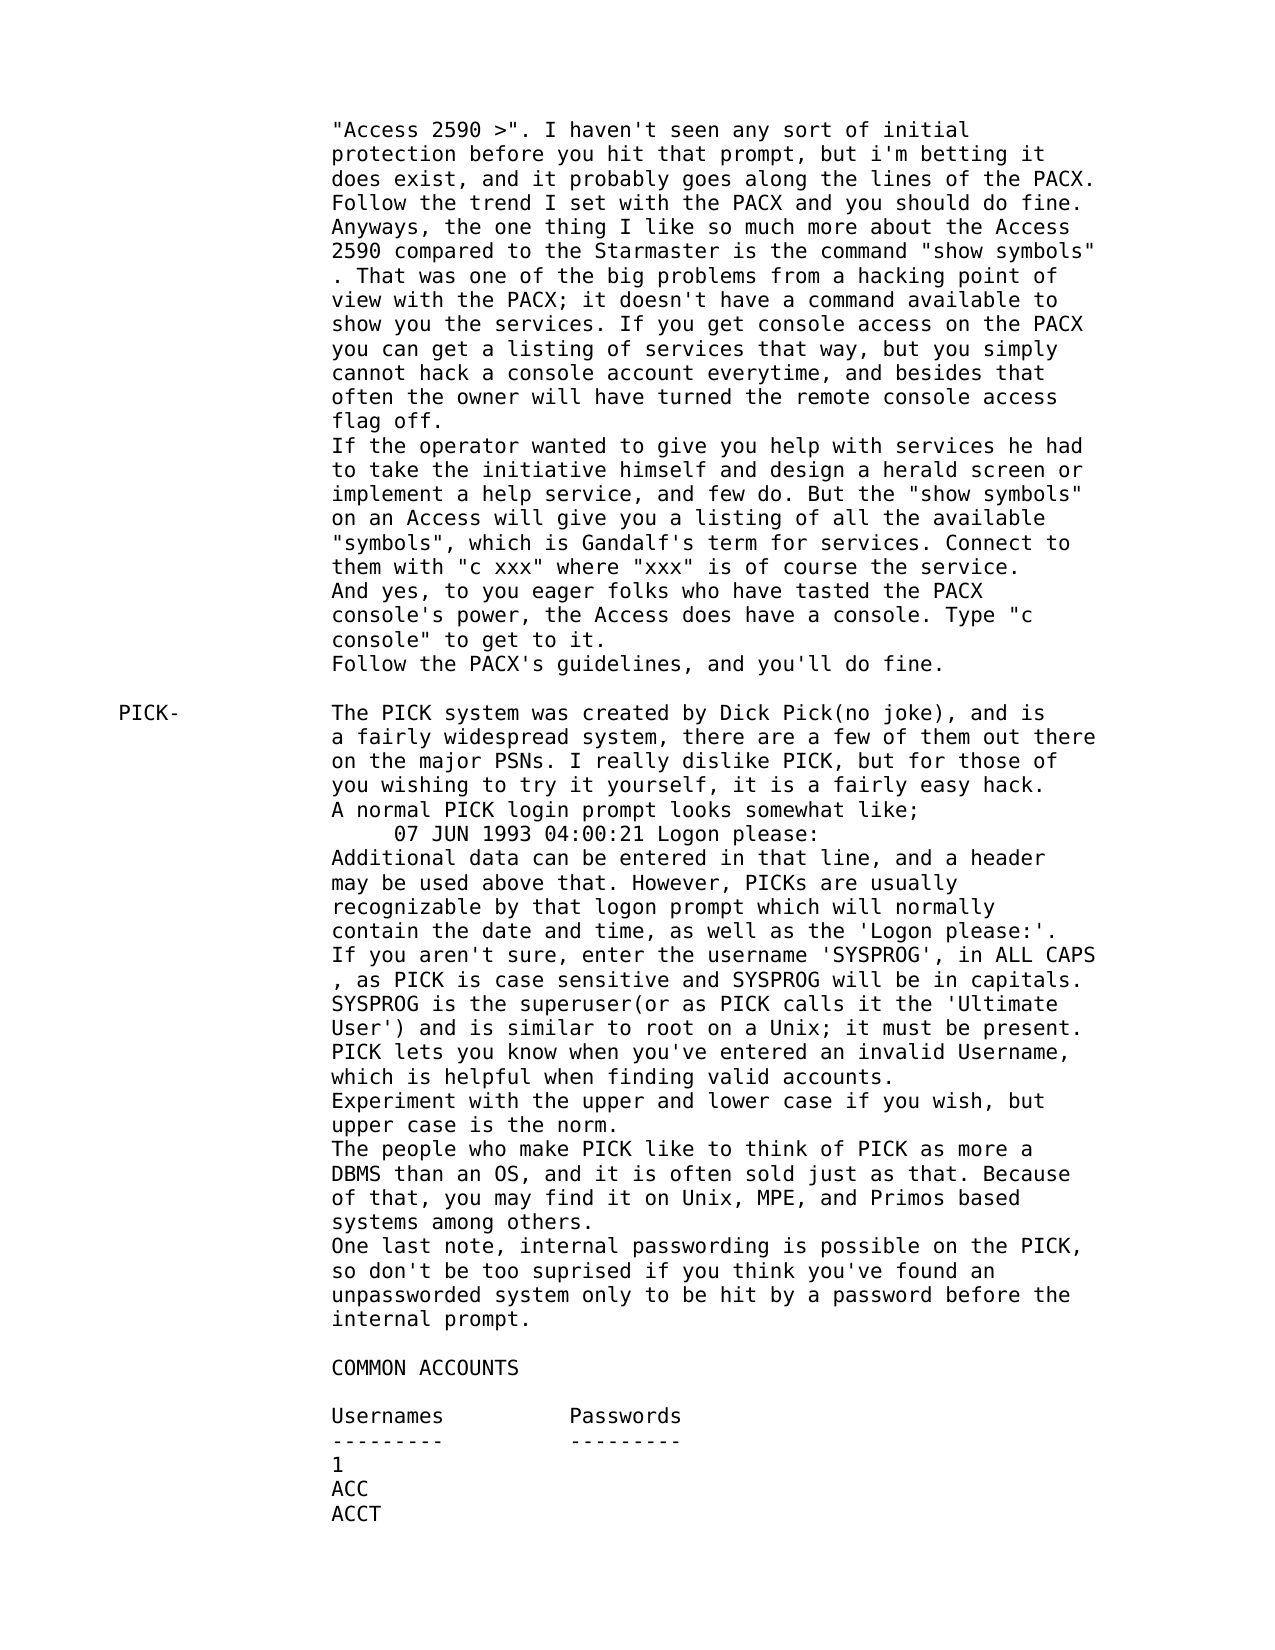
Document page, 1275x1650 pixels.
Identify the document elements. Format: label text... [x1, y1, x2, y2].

text One last note, internal passwording is possible on the PICK, [118, 1234, 1157, 1259]
text internal prompt. [118, 1307, 1157, 1332]
text ACCT [118, 1502, 1157, 1526]
text on an Access will give you a listing of all the available [118, 506, 1157, 531]
text User') and is similar to root on a Unix; it must be present. [118, 1016, 1157, 1040]
text console's power, the Access does have a console. Type "c [118, 603, 1157, 628]
text PICK lets you know when you've entered an invalid Username, [118, 1040, 1157, 1065]
text 1 [118, 1453, 1157, 1477]
text on the major PSNs. I really dislike PICK, but for those of [118, 749, 1157, 773]
text A normal PICK login prompt looks somewhat like; [118, 798, 1157, 822]
text a fairly widespread system, there are a few of them out there [118, 725, 1157, 749]
text --------- --------- [118, 1429, 1157, 1453]
text may be used above that. However, PICKs are usually [118, 871, 1157, 895]
text cannot hack a console account everytime, and besides that [118, 361, 1157, 385]
text , as PICK is case sensitive and SYSPROG will be in capitals. [118, 968, 1157, 992]
text "Access 2590 >". I haven't seen any sort of initial [118, 118, 1157, 142]
text recognizable by that logon prompt which will normally [118, 895, 1157, 919]
text DBMS than an OS, and it is often sold just as that. Because [118, 1162, 1157, 1186]
text SYSPROG is the superuser(or as PICK calls it the 'Ultimate [118, 992, 1157, 1016]
text . That was one of the big problems from a hacking point of [118, 264, 1157, 288]
text COMMON ACCOUNTS [118, 1356, 1157, 1380]
text which is helpful when finding valid accounts. [118, 1065, 1157, 1089]
text unpassworded system only to be hit by a password before the [118, 1283, 1157, 1307]
text ACC [118, 1477, 1157, 1502]
text If the operator wanted to give you help with services he had [118, 434, 1157, 458]
text them with "c xxx" where "xxx" is of course the service. [118, 555, 1157, 579]
text systems among others. [118, 1210, 1157, 1234]
text to take the initiative himself and design a herald screen or [118, 458, 1157, 482]
text so don't be too suprised if you think you've found an [118, 1259, 1157, 1283]
text does exist, and it probably goes along the lines of the PACX. [118, 167, 1157, 191]
text console" to get to it. [118, 628, 1157, 652]
text Follow the trend I set with the PACX and you should do fine. [118, 191, 1157, 215]
text Anyways, the one thing I like so much more about the Access [118, 215, 1157, 239]
text view with the PACX; it doesn't have a command available to [118, 288, 1157, 312]
text protection before you hit that prompt, but i'm betting it [118, 142, 1157, 167]
text flag off. [118, 409, 1157, 434]
text 2590 compared to the Starmaster is the command "show symbols" [118, 239, 1157, 264]
text And yes, to you eager folks who have tasted the PACX [118, 579, 1157, 603]
text The people who make PICK like to think of PICK as more a [118, 1137, 1157, 1162]
text contain the date and time, as well as the 'Logon please:'. [118, 919, 1157, 943]
text If you aren't sure, enter the username 'SYSPROG', in ALL CAPS [118, 943, 1157, 968]
text Usernames Passwords [118, 1404, 1157, 1429]
text implement a help service, and few do. But the "show symbols" [118, 482, 1157, 506]
text PICK- The PICK system was created by Dick Pick(no joke), and is [118, 701, 1157, 725]
text show you the services. If you get console access on the PACX [118, 312, 1157, 337]
text upper case is the norm. [118, 1113, 1157, 1137]
text Experiment with the upper and lower case if you wish, but [118, 1089, 1157, 1113]
text you can get a listing of services that way, but you simply [118, 337, 1157, 361]
text "symbols", which is Gandalf's term for services. Connect to [118, 531, 1157, 555]
text often the owner will have turned the remote console access [118, 385, 1157, 409]
text of that, you may find it on Unix, MPE, and Primos based [118, 1186, 1157, 1210]
text you wishing to try it yourself, it is a fairly easy hack. [118, 773, 1157, 798]
text Additional data can be entered in that line, and a header [118, 846, 1157, 871]
text Follow the PACX's guidelines, and you'll do fine. [118, 652, 1157, 676]
text 07 JUN 1993 04:00:21 Logon please: [118, 822, 1157, 846]
